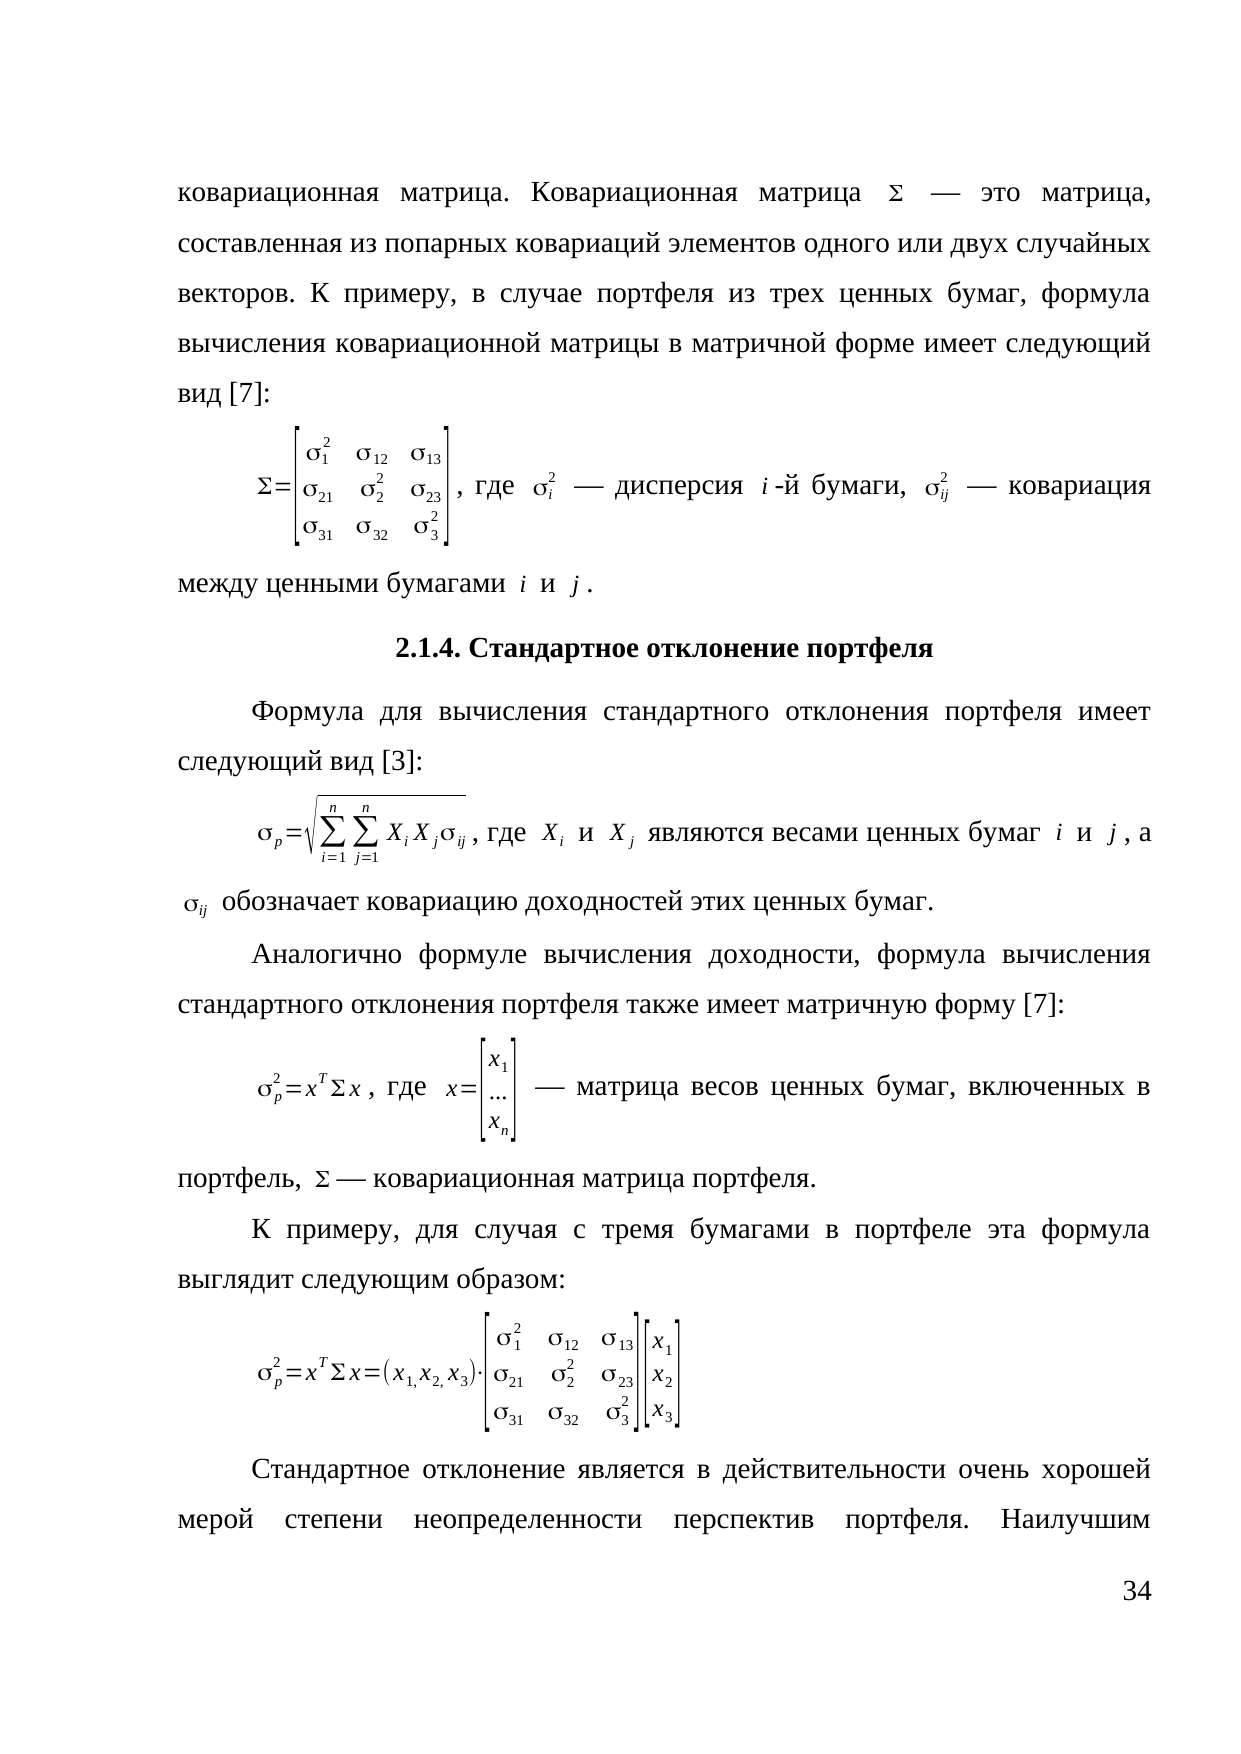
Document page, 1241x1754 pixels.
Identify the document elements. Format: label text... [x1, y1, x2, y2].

text , где — дисперсия -й бумаги, — ковариация между ценными бумагами и . [177, 426, 1152, 599]
text , где и являются весами ценных бумаг и , а обозначает ковариацию доходностей этих ценных бумаг. [177, 794, 1152, 919]
text Формула для вычисления стандартного отклонения портфеля имеет следующий вид [3]: [177, 693, 1152, 777]
text ковариационная матрица. Ковариационная матрица — это матрица, составленная из попарных ковариаций элементов одного или двух случайных векторов. К примеру, в случае портфеля из трех ценных бумаг, формула вычисления ковариационной матрицы в матричной форме имеет следующий вид [7]: [177, 174, 1152, 409]
text Аналогично формуле вычисления доходности, формула вычисления стандартного отклонения портфеля также имеет матричную форму [7]: [177, 936, 1152, 1020]
text К примеру, для случая с тремя бумагами в портфеле эта формула выглядит следующим образом: [177, 1211, 1152, 1294]
text Стандартное отклонение является в действительности очень хорошей мерой степени неопределенности перспектив портфеля. Наилучшим [177, 1451, 1152, 1535]
subtitle 2.1.4. Стандартное отклонение портфеля [177, 630, 1152, 664]
text , где — матрица весов ценных бумаг, включенных в портфель, — ковариационная матрица портфеля. [177, 1037, 1152, 1194]
